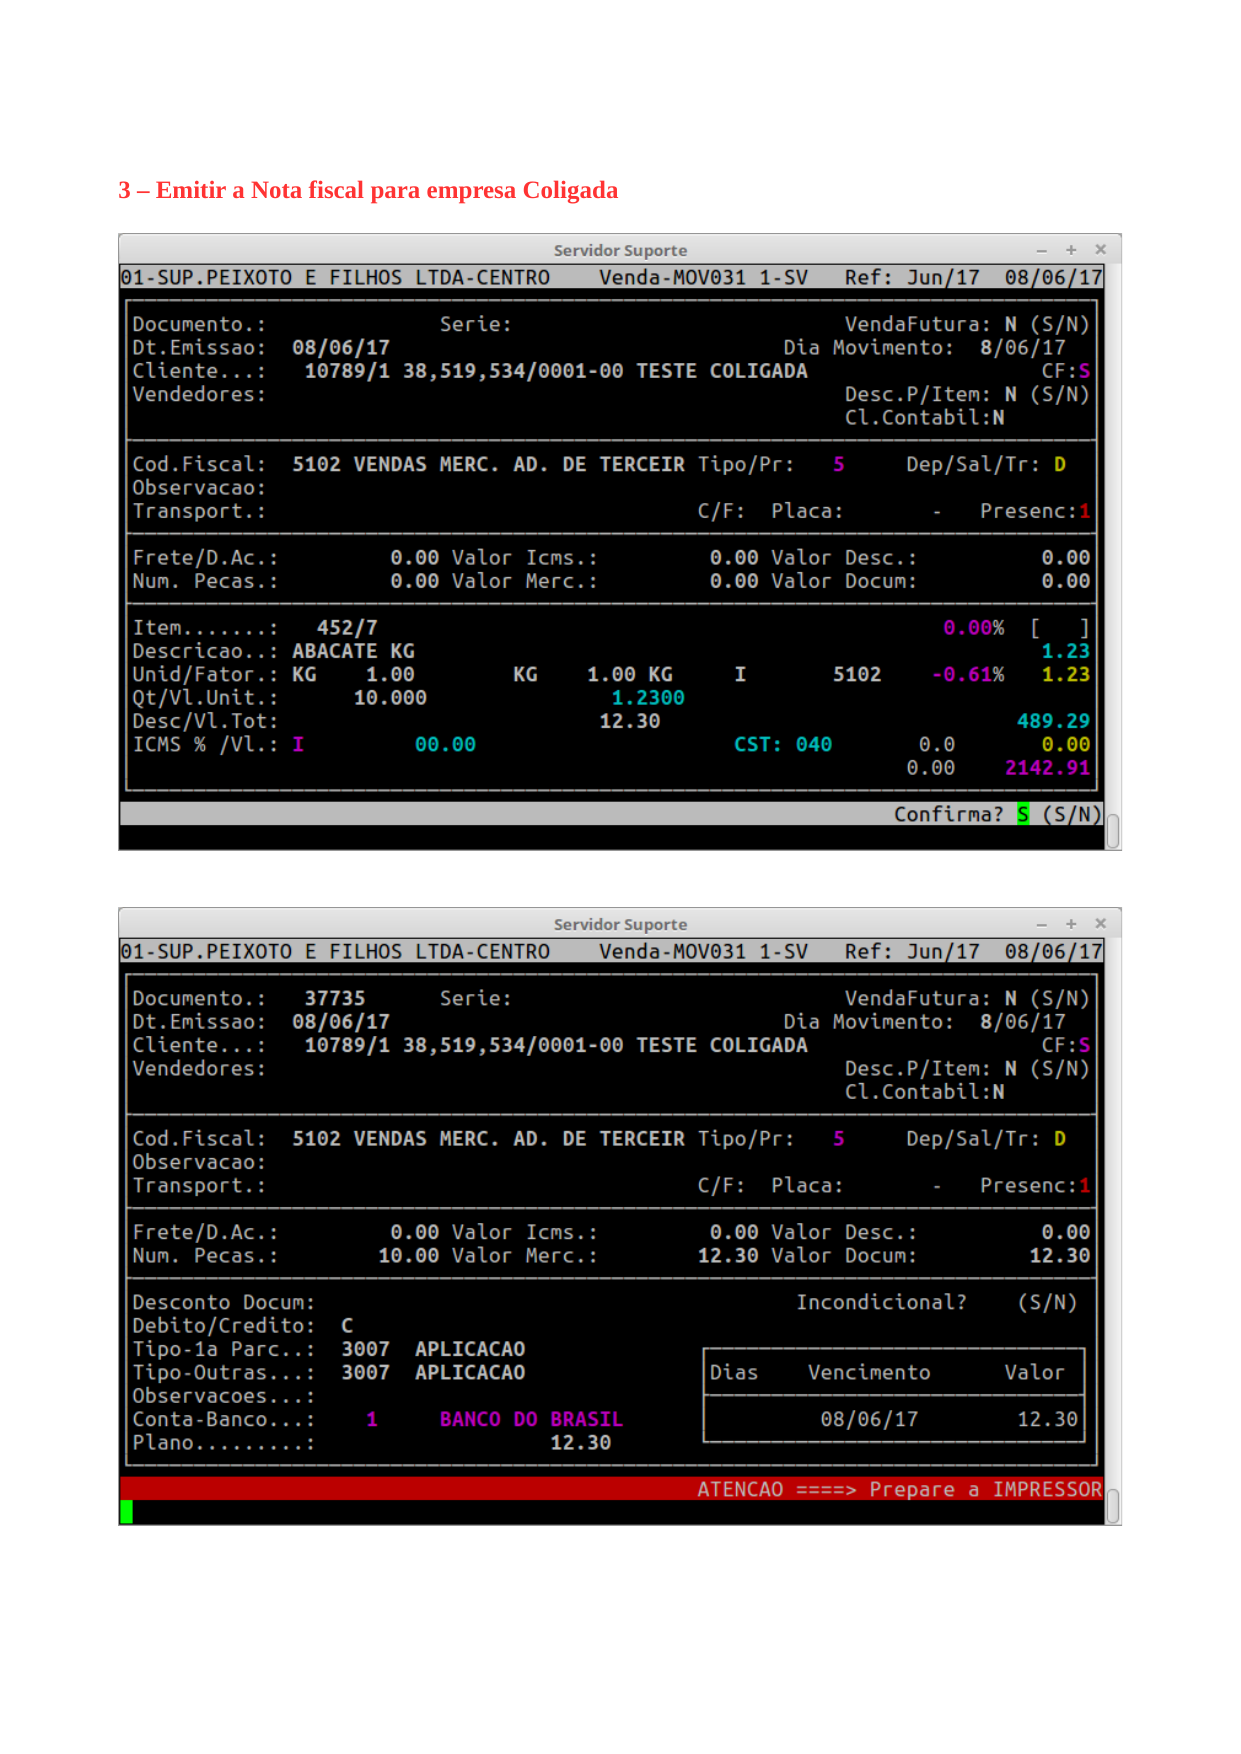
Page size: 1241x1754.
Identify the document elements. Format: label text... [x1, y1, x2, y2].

picture [118, 233, 1123, 851]
text 3 – Emitir a Nota fiscal para empresa Coligada [118, 176, 1122, 204]
picture [118, 907, 1123, 1526]
